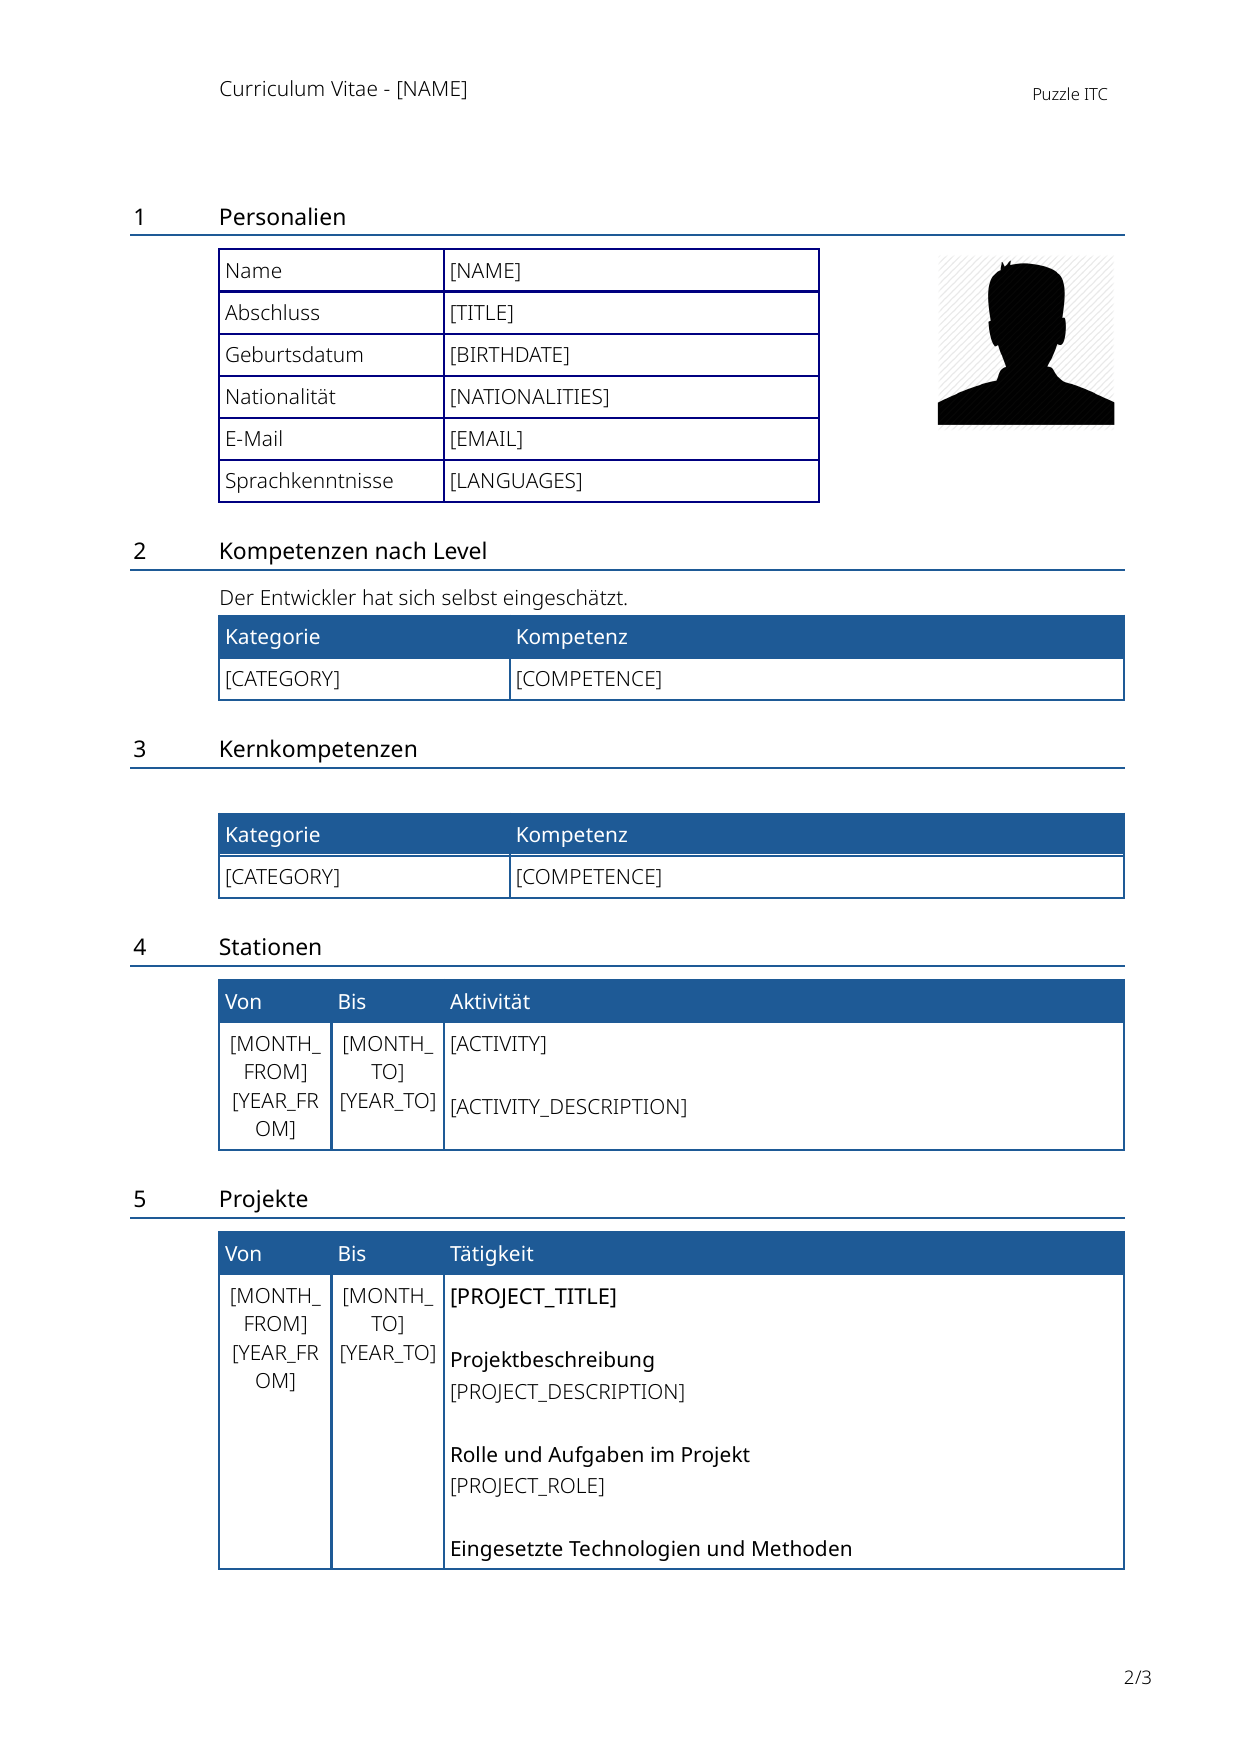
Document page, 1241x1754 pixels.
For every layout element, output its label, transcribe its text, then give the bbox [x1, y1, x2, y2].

table_cell Sprachkenntnisse [220, 461, 443, 501]
table_header Kategorie [220, 617, 509, 657]
table_header Kompetenz [511, 815, 1123, 854]
subtitle Kernkompetenzen [130, 730, 1125, 767]
table_cell [MONTH_FROM][YEAR_FROM] [220, 1275, 330, 1568]
text Der Entwickler hat sich selbst eingeschätzt. [219, 583, 1125, 612]
table_cell [MONTH_TO][YEAR_TO] [333, 1023, 443, 1149]
table_cell [NATIONALITIES] [445, 377, 818, 417]
table_cell [CATEGORY] [220, 857, 509, 897]
picture [937, 254, 1115, 431]
table_cell [TITLE] [445, 293, 818, 332]
table_header [932, 249, 1120, 437]
table_cell [PROJECT_TITLE] Projektbeschreibung [PROJECT_DESCRIPTION] Rolle und Aufgaben im Projekt [PROJECT_ROLE] Eingesetzte Technologien und Methoden [445, 1275, 1123, 1568]
table_header Kompetenz [511, 617, 1123, 657]
table_cell E-Mail [220, 419, 443, 459]
subtitle Personalien [130, 197, 1125, 234]
table_cell [CATEGORY] [220, 659, 509, 699]
table_header [NAME] [445, 250, 818, 290]
table_cell [EMAIL] [445, 419, 818, 459]
table_header Bis [333, 981, 443, 1021]
table_cell [ACTIVITY] [ACTIVITY_DESCRIPTION] [445, 1023, 1123, 1149]
table_header Bis [333, 1233, 443, 1273]
table_cell [BIRTHDATE] [445, 335, 818, 374]
subtitle Stationen [130, 928, 1125, 965]
table_cell Nationalität [220, 377, 443, 417]
table_header Von [220, 1233, 330, 1273]
table_cell Geburtsdatum [220, 335, 443, 374]
table_cell [MONTH_TO][YEAR_TO] [333, 1275, 443, 1568]
table_header Aktivität [445, 981, 1123, 1021]
table_cell [MONTH_FROM][YEAR_FROM] [220, 1023, 330, 1149]
table_cell [COMPETENCE] [511, 659, 1123, 699]
table_header Von [220, 981, 330, 1021]
table_cell [COMPETENCE] [511, 857, 1123, 897]
table_header Name [220, 250, 443, 290]
table_header Tätigkeit [445, 1233, 1123, 1273]
subtitle Projekte [130, 1180, 1125, 1217]
table_header Kategorie [220, 815, 509, 854]
table_cell [LANGUAGES] [445, 461, 818, 501]
subtitle Kompetenzen nach Level [130, 532, 1125, 569]
table_cell Abschluss [220, 293, 443, 332]
